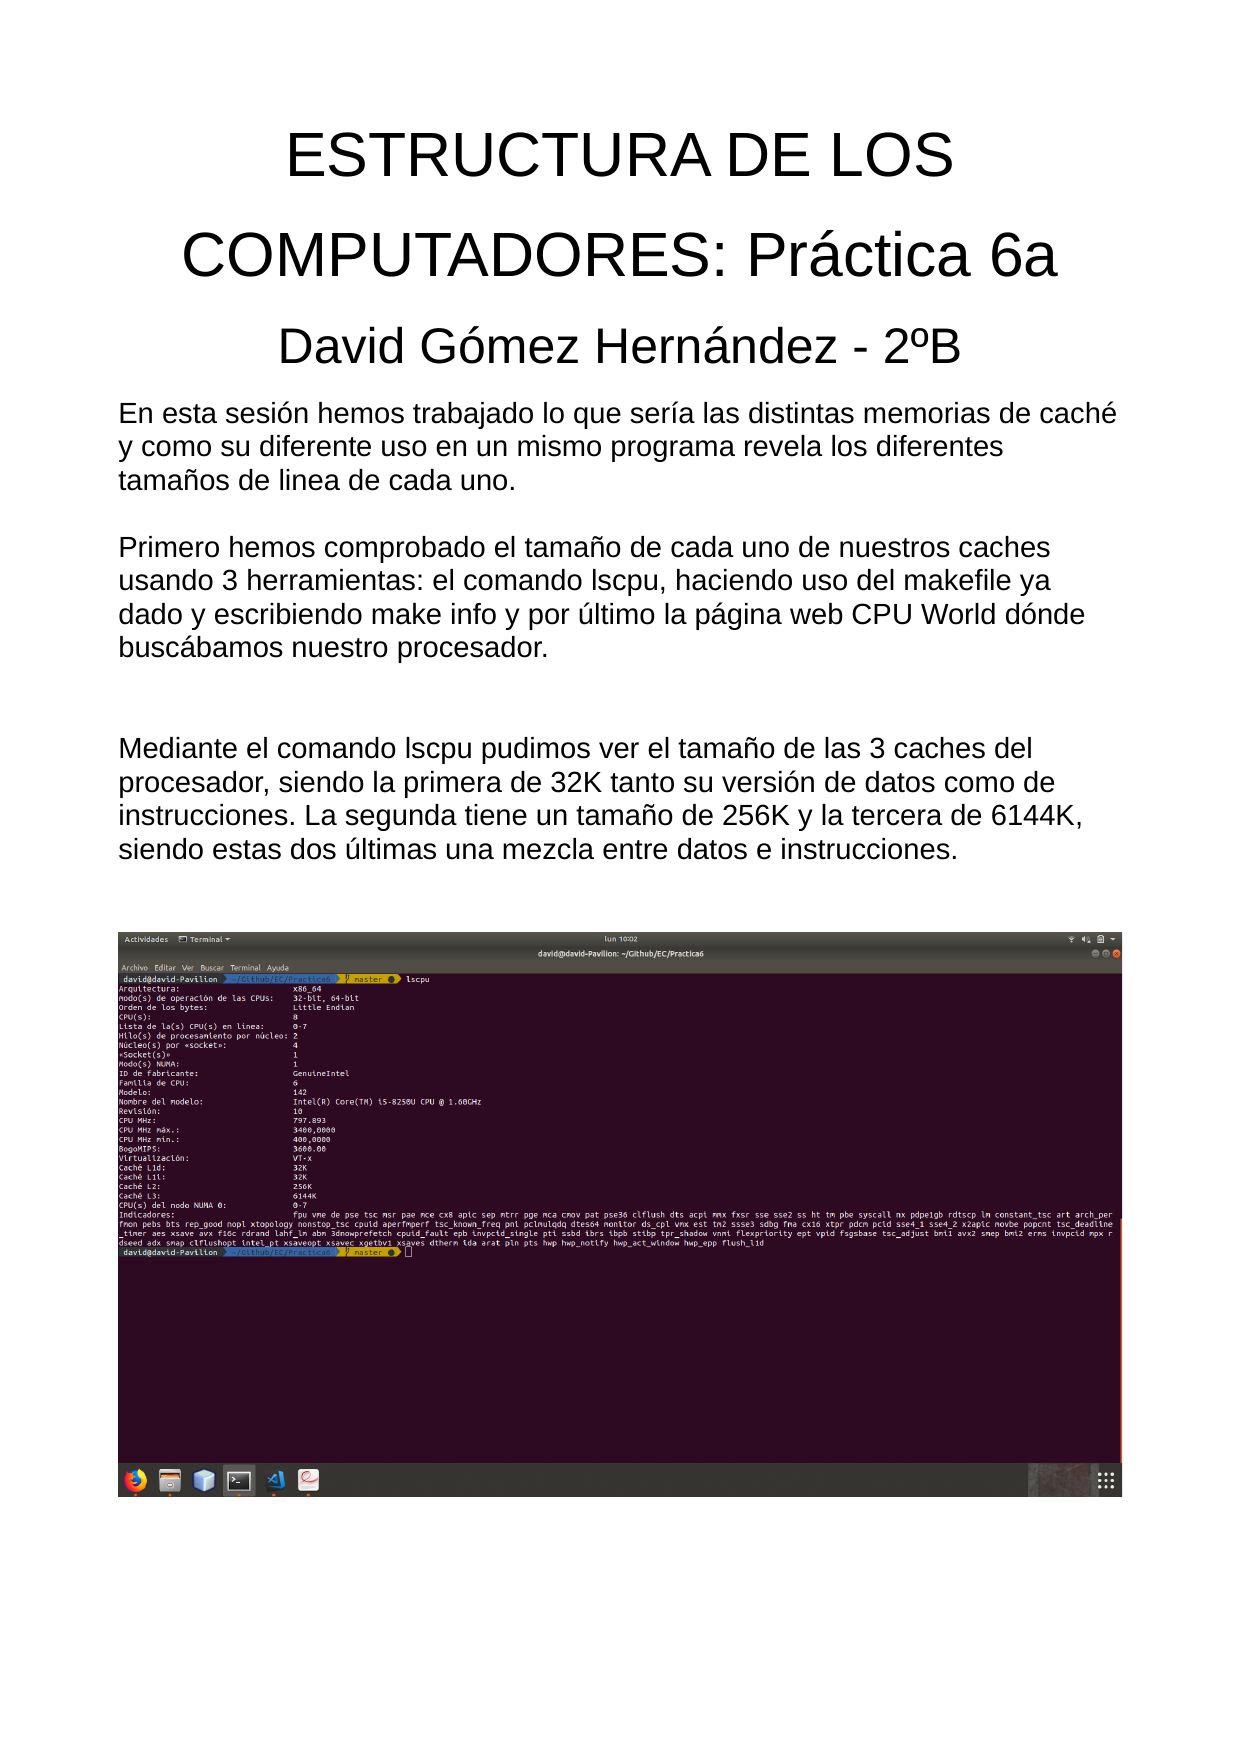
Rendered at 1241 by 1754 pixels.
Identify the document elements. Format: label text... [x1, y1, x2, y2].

text ESTRUCTURA DE LOS COMPUTADORES: Práctica 6a [118, 118, 1122, 289]
text Primero hemos comprobado el tamaño de cada uno de nuestros caches usando 3 herramientas: el comando lscpu, haciendo uso del makefile ya dado y escribiendo make info y por último la página web CPU World dónde buscábamos nuestro procesador. [118, 530, 1122, 664]
text David Gómez Hernández - 2ºB [118, 316, 1122, 374]
picture [118, 932, 1123, 1497]
text Mediante el comando lscpu pudimos ver el tamaño de las 3 caches del procesador, siendo la primera de 32K tanto su versión de datos como de instrucciones. La segunda tiene un tamaño de 256K y la tercera de 6144K, siendo estas dos últimas una mezcla entre datos e instrucciones. [118, 731, 1122, 865]
text En esta sesión hemos trabajado lo que sería las distintas memorias de caché y como su diferente uso en un mismo programa revela los diferentes tamaños de linea de cada uno. [118, 396, 1122, 496]
